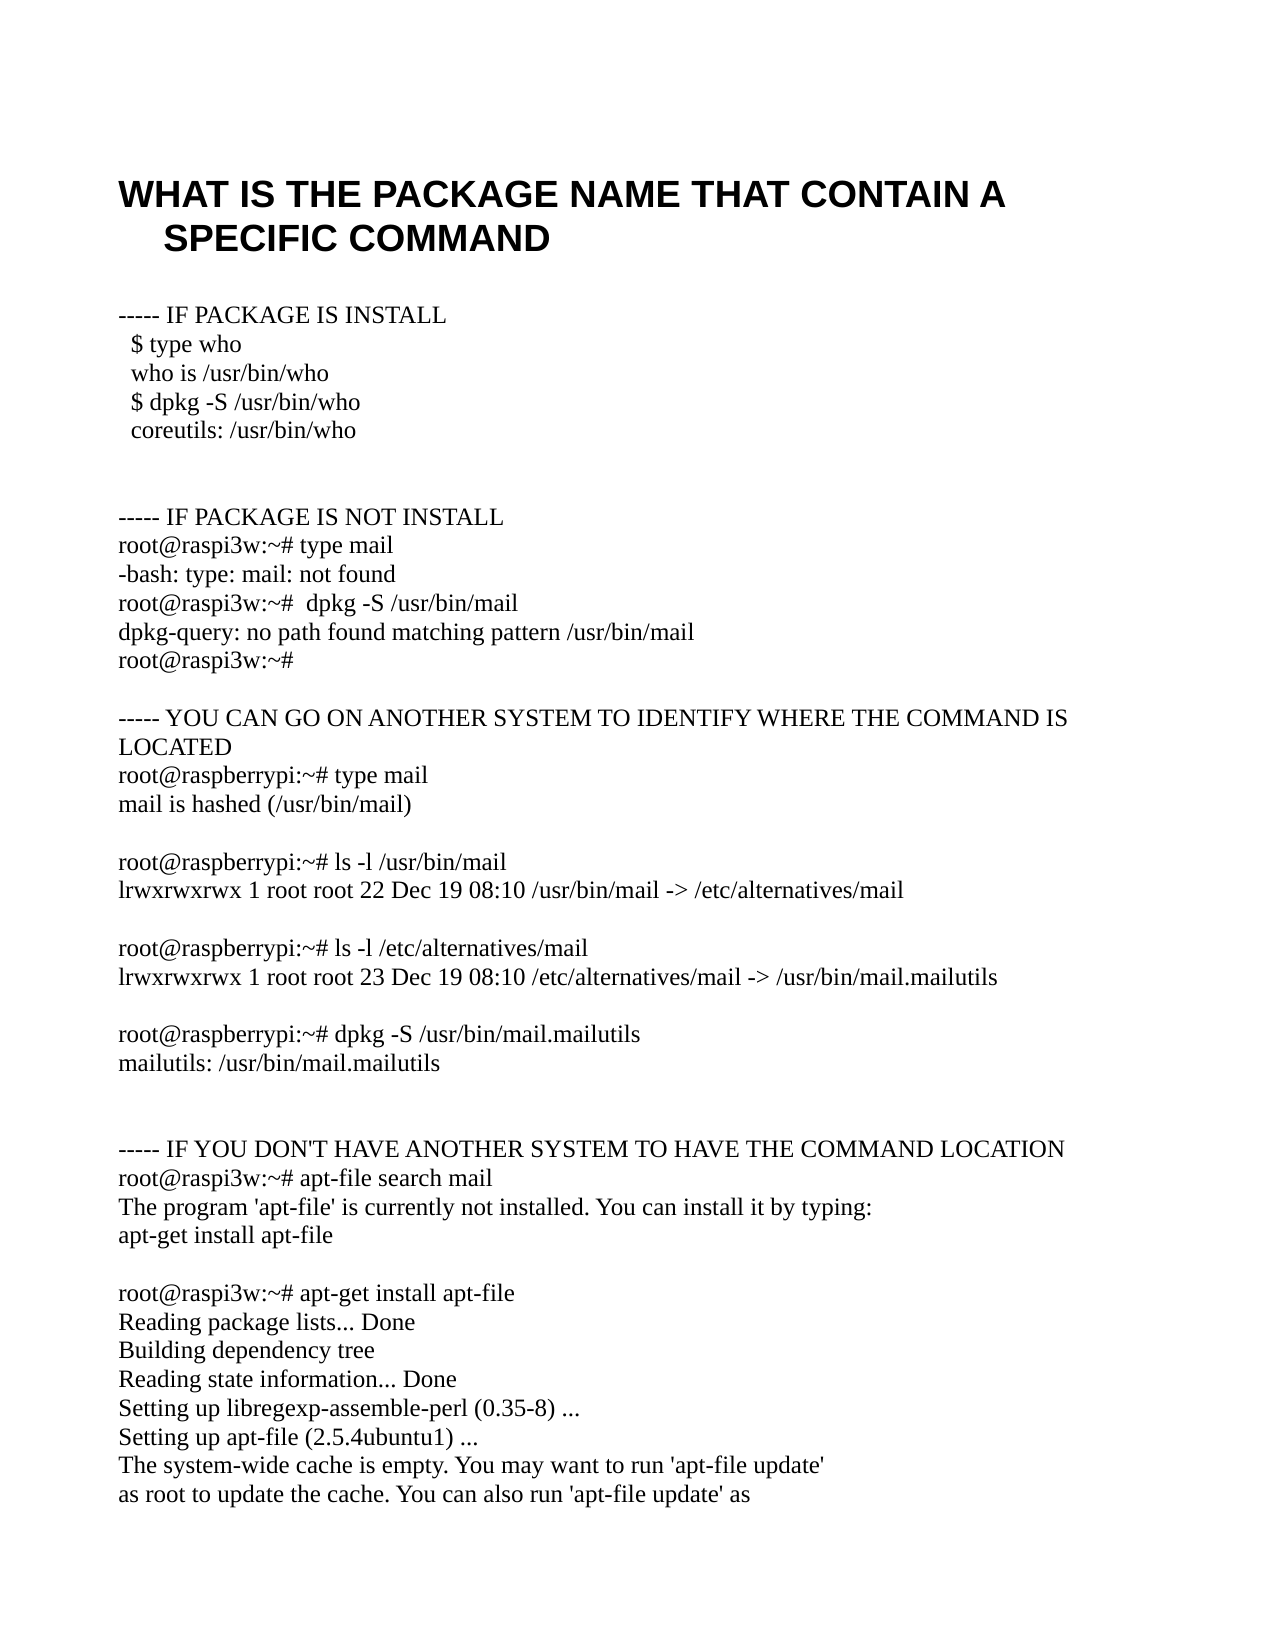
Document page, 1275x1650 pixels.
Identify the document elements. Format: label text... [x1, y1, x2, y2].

text The system-wide cache is empty. You may want to run 'apt-file update' [118, 1450, 1157, 1479]
text The program 'apt-file' is currently not installed. You can install it by typing: [118, 1192, 1157, 1220]
text ----- IF PACKAGE IS NOT INSTALL [118, 502, 1157, 530]
text Setting up apt-file (2.5.4ubuntu1) ... [118, 1422, 1157, 1450]
text root@raspi3w:~# dpkg -S /usr/bin/mail [118, 588, 1157, 617]
text root@raspberrypi:~# type mail [118, 760, 1157, 789]
text apt-get install apt-file [118, 1220, 1157, 1249]
text who is /usr/bin/who [118, 358, 1157, 387]
text ----- IF YOU DON'T HAVE ANOTHER SYSTEM TO HAVE THE COMMAND LOCATION [118, 1134, 1157, 1163]
text $ dpkg -S /usr/bin/who [118, 387, 1157, 415]
text as root to update the cache. You can also run 'apt-file update' as [118, 1479, 1157, 1508]
text $ type who [118, 329, 1157, 358]
text Reading package lists... Done [118, 1307, 1157, 1335]
text mail is hashed (/usr/bin/mail) [118, 789, 1157, 818]
text root@raspberrypi:~# ls -l /etc/alternatives/mail [118, 933, 1157, 962]
text root@raspberrypi:~# dpkg -S /usr/bin/mail.mailutils [118, 1019, 1157, 1048]
text root@raspberrypi:~# ls -l /usr/bin/mail [118, 847, 1157, 875]
text lrwxrwxrwx 1 root root 22 Dec 19 08:10 /usr/bin/mail -> /etc/alternatives/mail [118, 875, 1157, 904]
text root@raspi3w:~# apt-get install apt-file [118, 1278, 1157, 1307]
text root@raspi3w:~# [118, 645, 1157, 674]
text root@raspi3w:~# apt-file search mail [118, 1163, 1157, 1192]
text ----- IF PACKAGE IS INSTALL [118, 300, 1157, 329]
text root@raspi3w:~# type mail [118, 530, 1157, 559]
text Building dependency tree [118, 1335, 1157, 1364]
text -bash: type: mail: not found [118, 559, 1157, 588]
text mailutils: /usr/bin/mail.mailutils [118, 1048, 1157, 1077]
text ----- YOU CAN GO ON ANOTHER SYSTEM TO IDENTIFY WHERE THE COMMAND IS LOCATED [118, 703, 1157, 760]
text Reading state information... Done [118, 1364, 1157, 1393]
text lrwxrwxrwx 1 root root 23 Dec 19 08:10 /etc/alternatives/mail -> /usr/bin/mail.mailutils [118, 962, 1157, 990]
subtitle WHAT IS THE PACKAGE NAME THAT CONTAIN A SPECIFIC COMMAND [118, 172, 1157, 259]
text Setting up libregexp-assemble-perl (0.35-8) ... [118, 1393, 1157, 1422]
text dpkg-query: no path found matching pattern /usr/bin/mail [118, 617, 1157, 645]
text coreutils: /usr/bin/who [118, 415, 1157, 444]
